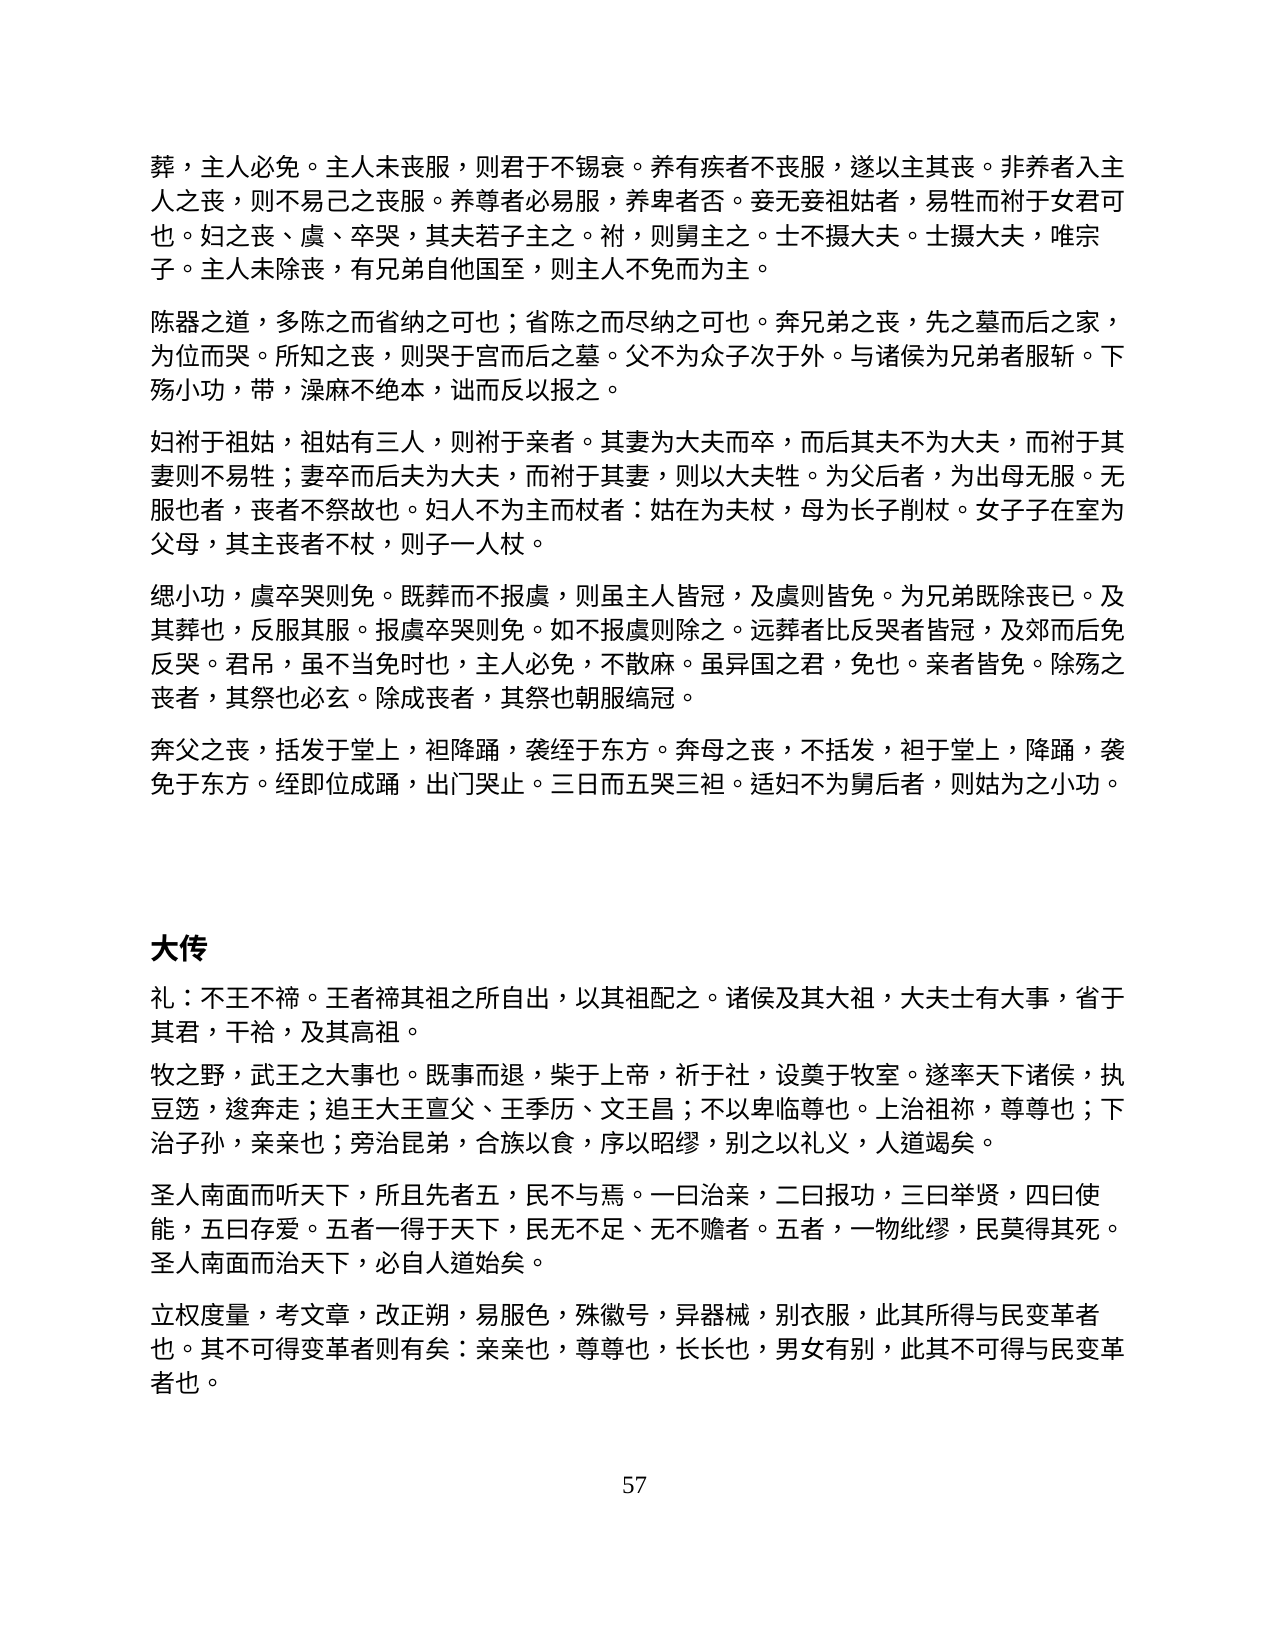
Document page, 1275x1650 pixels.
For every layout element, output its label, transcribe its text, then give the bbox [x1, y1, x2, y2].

text 葬，主人必免。主人未丧服，则君于不锡衰。养有疾者不丧服，遂以主其丧。非养者入主人之丧，则不易己之丧服。养尊者必易服，养卑者否。妾无妾祖姑者，易牲而祔于女君可也。妇之丧、虞、卒哭，其夫若子主之。祔，则舅主之。士不摄大夫。士摄大夫，唯宗子。主人未除丧，有兄弟自他国至，则主人不免而为主。 [150, 150, 1125, 286]
text 陈器之道，多陈之而省纳之可也；省陈之而尽纳之可也。奔兄弟之丧，先之墓而后之家，为位而哭。所知之丧，则哭于宫而后之墓。父不为众子次于外。与诸侯为兄弟者服斩。下殇小功，带，澡麻不绝本，诎而反以报之。 [150, 304, 1125, 406]
subtitle 大传 [150, 928, 1125, 968]
text 奔父之丧，括发于堂上，袒降踊，袭绖于东方。奔母之丧，不括发，袒于堂上，降踊，袭免于东方。绖即位成踊，出门哭止。三日而五哭三袒。适妇不为舅后者，则姑为之小功。 [150, 733, 1125, 801]
text 妇祔于祖姑，祖姑有三人，则祔于亲者。其妻为大夫而卒，而后其夫不为大夫，而祔于其妻则不易牲；妻卒而后夫为大夫，而祔于其妻，则以大夫牲。为父后者，为出母无服。无服也者，丧者不祭故也。妇人不为主而杖者：姑在为夫杖，母为长子削杖。女子子在室为父母，其主丧者不杖，则子一人杖。 [150, 424, 1125, 561]
text 礼：不王不禘。王者禘其祖之所自出，以其祖配之。诸侯及其大祖，大夫士有大事，省于其君，干祫，及其高祖。 [150, 980, 1125, 1048]
text 立权度量，考文章，改正朔，易服色，殊徽号，异器械，别衣服，此其所得与民变革者也。其不可得变革者则有矣：亲亲也，尊尊也，长长也，男女有别，此其不可得与民变革者也。 [150, 1297, 1125, 1400]
text 牧之野，武王之大事也。既事而退，柴于上帝，祈于社，设奠于牧室。遂率天下诸侯，执豆笾，逡奔走；追王大王亶父、王季历、文王昌；不以卑临尊也。上治祖祢，尊尊也；下治子孙，亲亲也；旁治昆弟，合族以食，序以昭缪，别之以礼义，人道竭矣。 [150, 1057, 1125, 1159]
text 圣人南面而听天下，所且先者五，民不与焉。一曰治亲，二曰报功，三曰举贤，四曰使能，五曰存爱。五者一得于天下，民无不足、无不赡者。五者，一物纰缪，民莫得其死。圣人南面而治天下，必自人道始矣。 [150, 1177, 1125, 1279]
text 缌小功，虞卒哭则免。既葬而不报虞，则虽主人皆冠，及虞则皆免。为兄弟既除丧已。及其葬也，反服其服。报虞卒哭则免。如不报虞则除之。远葬者比反哭者皆冠，及郊而后免反哭。君吊，虽不当免时也，主人必免，不散麻。虽异国之君，免也。亲者皆免。除殇之丧者，其祭也必玄。除成丧者，其祭也朝服缟冠。 [150, 578, 1125, 715]
